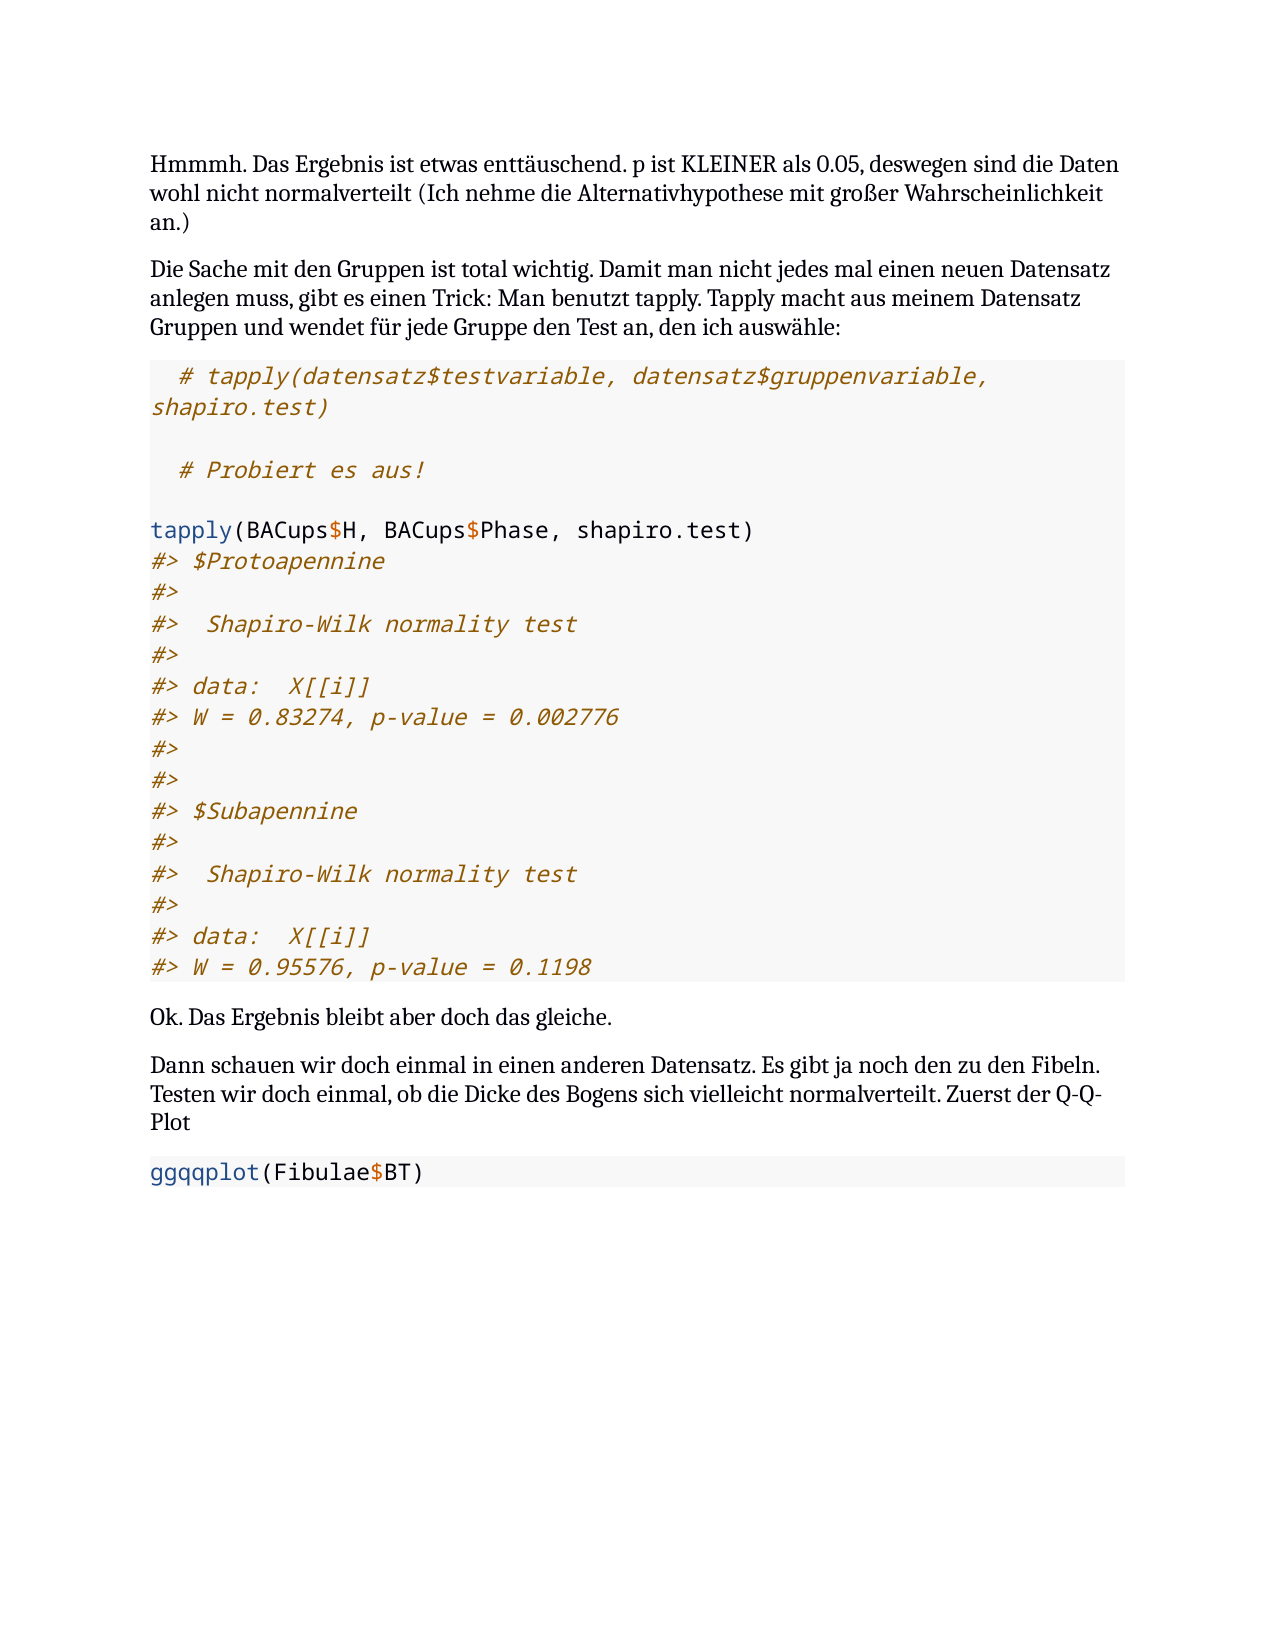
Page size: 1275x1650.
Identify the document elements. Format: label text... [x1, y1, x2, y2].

text ggqqplot(Fibulae$BT) [425, 1156, 1125, 1187]
text Ok. Das Ergebnis bleibt aber doch das gleiche. [150, 1003, 1125, 1032]
text Hmmmh. Das Ergebnis ist etwas enttäuschend. p ist KLEINER als 0.05, deswegen sind die Daten wohl nicht normalverteilt (Ich nehme die Alternativhypothese mit großer Wahrscheinlichkeit an.) [150, 150, 1125, 236]
text Dann schauen wir doch einmal in einen anderen Datensatz. Es gibt ja noch den zu den Fibeln. Testen wir doch einmal, ob die Dicke des Bogens sich vielleicht normalverteilt. Zuerst der Q-Q-Plot [150, 1051, 1125, 1137]
text # tapply(datensatz$testvariable, datensatz$gruppenvariable, shapiro.test) # Probiert es aus! tapply(BACups$H, BACups$Phase, shapiro.test) #> $Protoapennine #> #> Shapiro-Wilk normality test #> #> data: X[[i]] #> W = 0.83274, p-value = 0.002776 #> #> #> $Subapennine #> #> Shapiro-Wilk normality test #> #> data: X[[i]] #> W = 0.95576, p-value = 0.1198 [150, 360, 1125, 982]
text Die Sache mit den Gruppen ist total wichtig. Damit man nicht jedes mal einen neuen Datensatz anlegen muss, gibt es einen Trick: Man benutzt tapply. Tapply macht aus meinem Datensatz Gruppen und wendet für jede Gruppe den Test an, den ich auswähle: [150, 255, 1125, 341]
